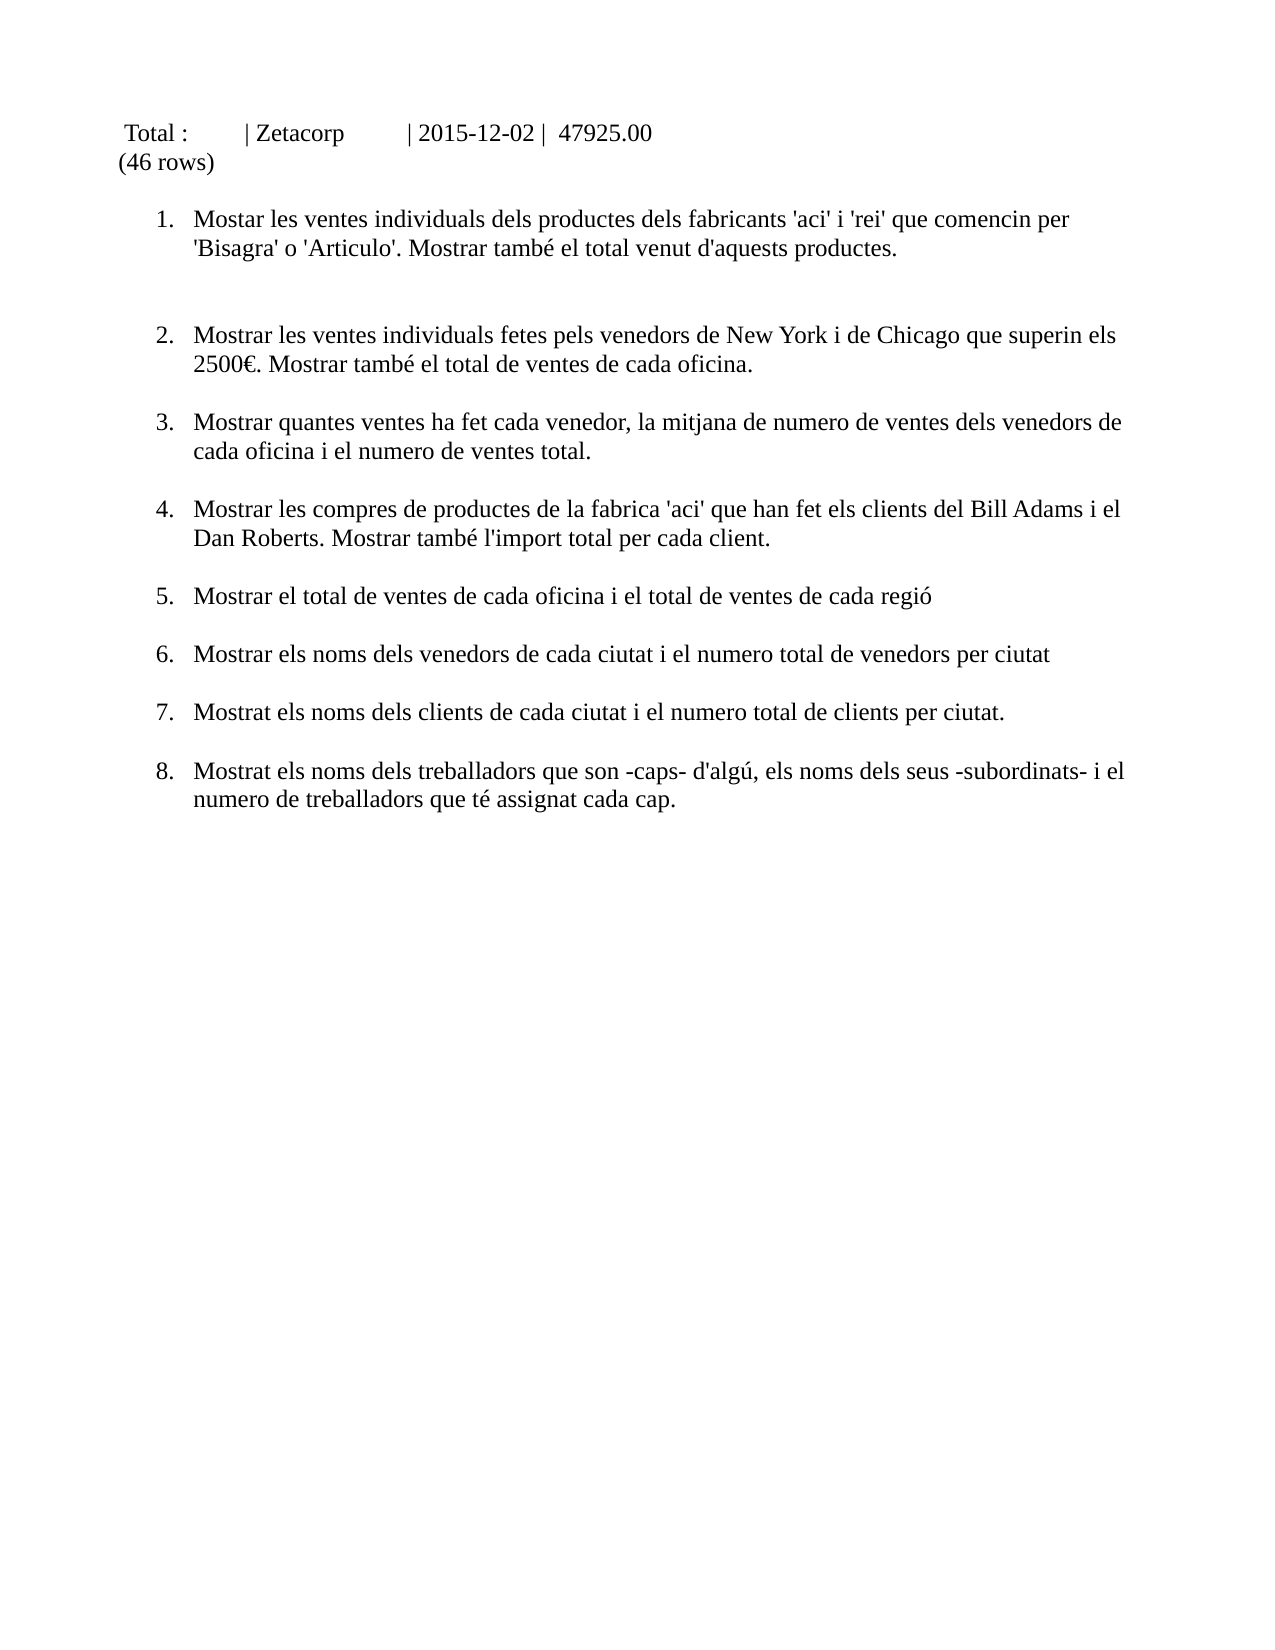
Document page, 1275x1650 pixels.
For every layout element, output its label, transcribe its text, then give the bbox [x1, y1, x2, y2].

text Total : | Zetacorp | 2015-12-02 | 47925.00 [118, 118, 1157, 147]
list Mostrar les ventes individuals fetes pels venedors de New York i de Chicago que superin els 2500€. Mostrar també el total de ventes de cada oficina. [156, 320, 1157, 378]
list Mostrat els noms dels clients de cada ciutat i el numero total de clients per ciutat. [156, 697, 1157, 726]
list Mostrar quantes ventes ha fet cada venedor, la mitjana de numero de ventes dels venedors de cada oficina i el numero de ventes total. [156, 407, 1157, 464]
list Mostrar els noms dels venedors de cada ciutat i el numero total de venedors per ciutat [156, 639, 1157, 668]
text (46 rows) [118, 147, 1157, 176]
list Mostrar les compres de productes de la fabrica 'aci' que han fet els clients del Bill Adams i el Dan Roberts. Mostrar també l'import total per cada client. [156, 494, 1157, 552]
list Mostrat els noms dels treballadors que son -caps- d'algú, els noms dels seus -subordinats- i el numero de treballadors que té assignat cada cap. [156, 756, 1157, 813]
list Mostar les ventes individuals dels productes dels fabricants 'aci' i 'rei' que comencin per 'Bisagra' o 'Articulo'. Mostrar també el total venut d'aquests productes. [156, 204, 1157, 262]
list Mostrar el total de ventes de cada oficina i el total de ventes de cada regió [156, 581, 1157, 610]
